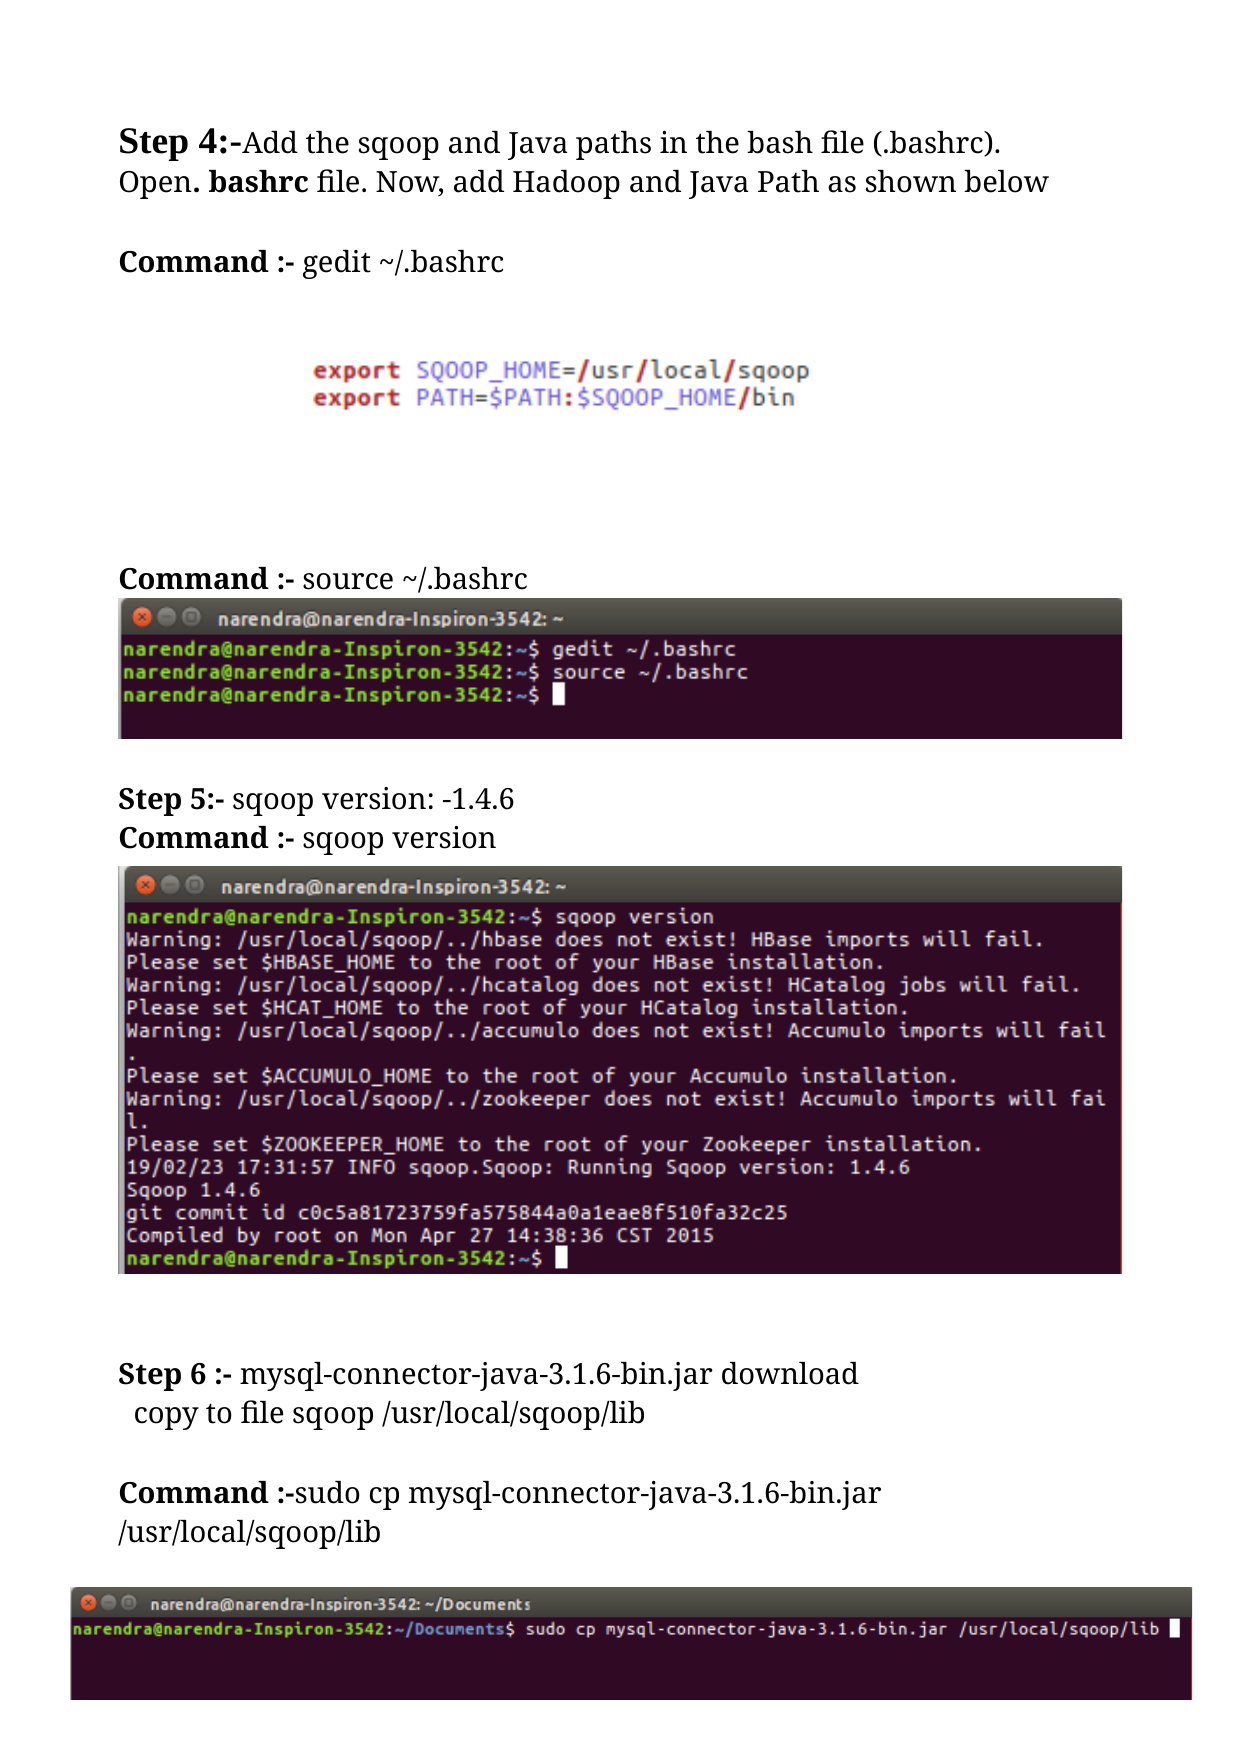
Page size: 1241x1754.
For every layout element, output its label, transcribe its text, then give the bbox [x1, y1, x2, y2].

text Step 6 :- mysql-connector-java-3.1.6-bin.jar download [118, 1353, 1122, 1393]
picture [70, 1587, 1193, 1700]
picture [310, 320, 930, 467]
text Step 5:- sqoop version: -1.4.6 [118, 778, 1122, 818]
text Command :- gedit ~/.bashrc [118, 241, 1122, 281]
text Command :- source ~/.bashrc [118, 558, 1122, 598]
picture [118, 598, 1123, 739]
text Command :-sudo cp mysql-connector-java-3.1.6-bin.jar /usr/local/sqoop/lib [118, 1472, 1122, 1551]
text Open. bashrc file. Now, add Hadoop and Java Path as shown below [118, 162, 1122, 201]
text Command :- sqoop version [118, 818, 1122, 857]
picture [118, 866, 1123, 1274]
text Step 4:-Add the sqoop and Java paths in the bash file (.bashrc). [118, 118, 1122, 162]
text copy to file sqoop /usr/local/sqoop/lib [118, 1393, 1122, 1432]
